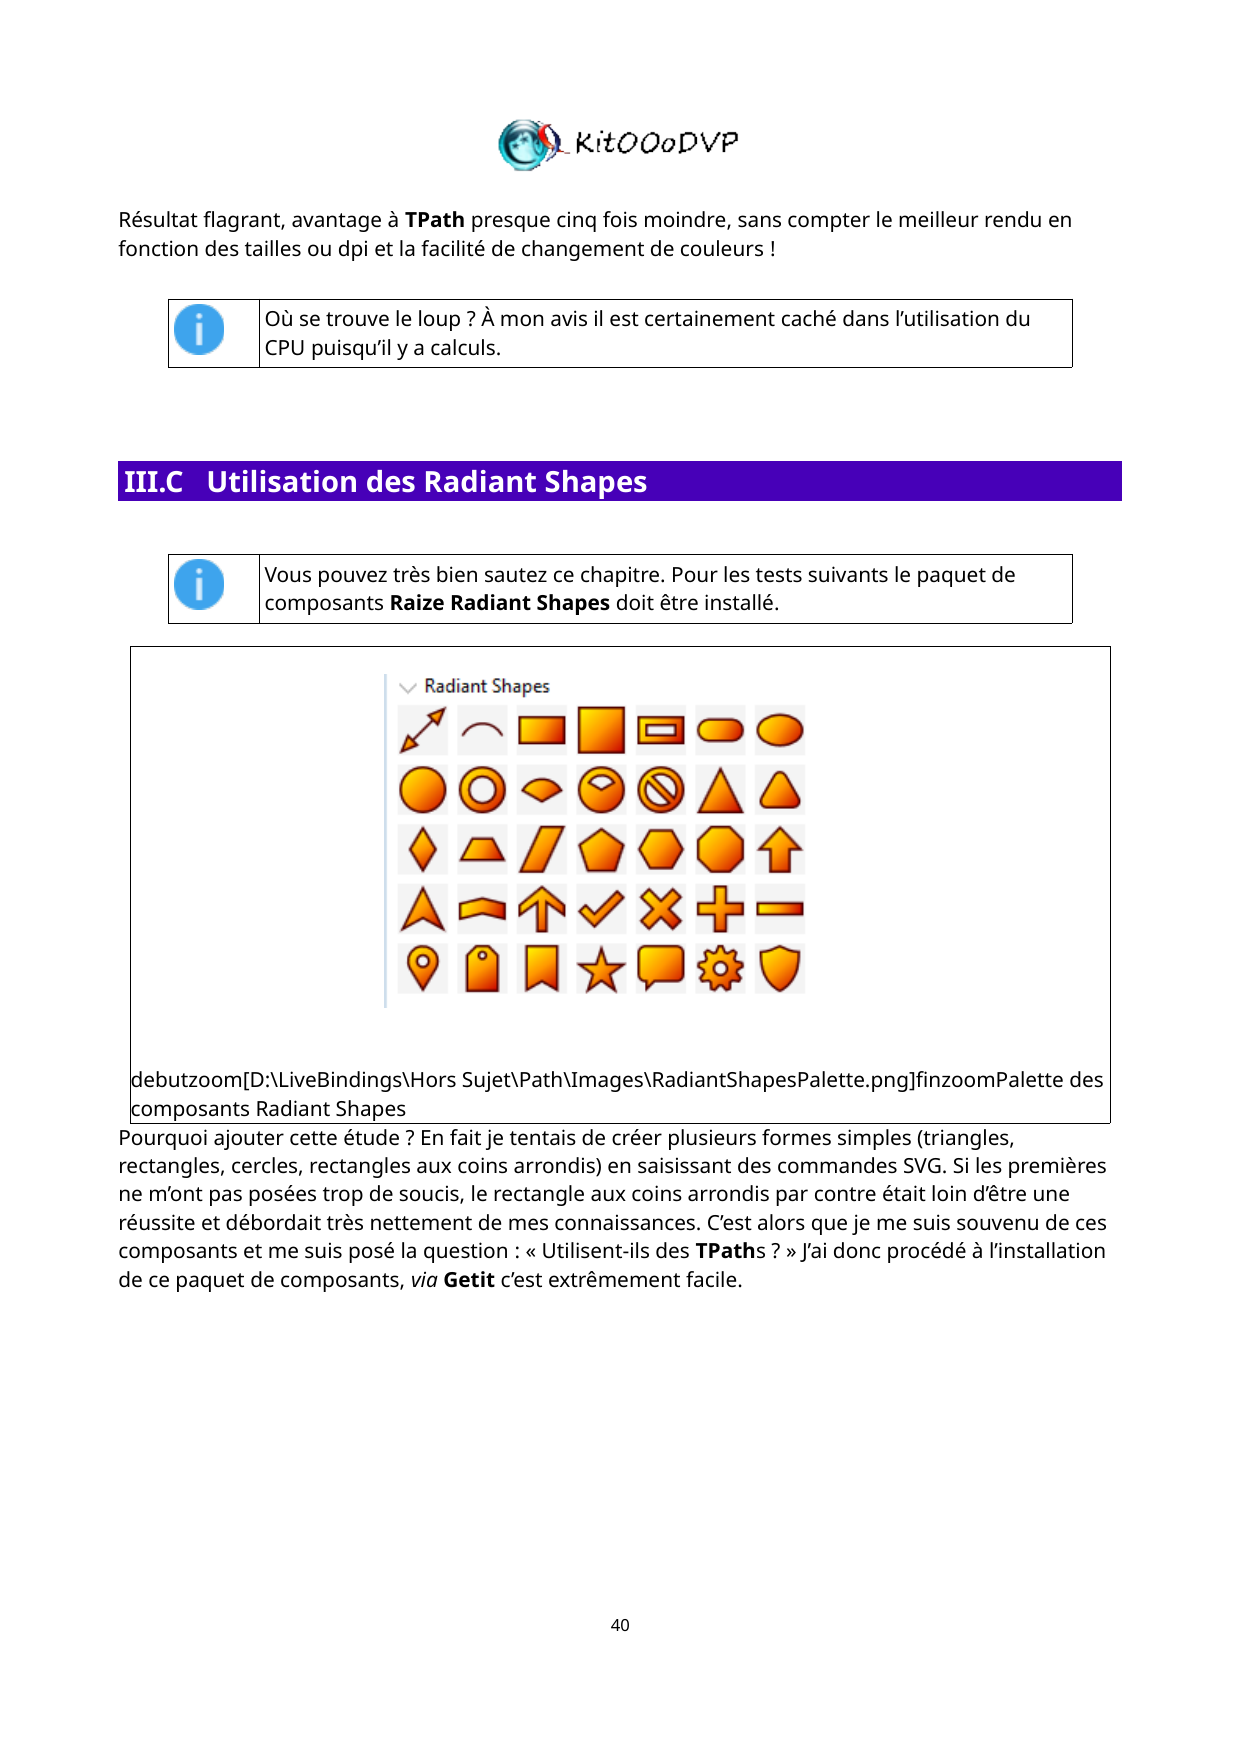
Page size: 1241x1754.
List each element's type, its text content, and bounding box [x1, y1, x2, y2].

picture [174, 304, 224, 355]
table_header Où se trouve le loup ? À mon avis il est certainement caché dans l’utilisation du CPU puisqu’il y a calculs. [260, 300, 1072, 367]
picture [384, 674, 857, 1008]
text Pourquoi ajouter cette étude ? En fait je tentais de créer plusieurs formes simples (triangles, rectangles, cercles, rectangles aux coins arrondis) en saisissant des commandes SVG. Si les premières ne m’ont pas posées trop de soucis, le rectangle aux coins arrondis par contre était loin d’être une réussite et débordait très nettement de mes connaissances. C’est alors que je me suis souvenu de ces composants et me suis posé la question : « Utilisent-ils des TPaths ? » J’ai donc procédé à l’installation de ce paquet de composants, via Getit c’est extrêmement facile. [118, 646, 1122, 1293]
picture [497, 118, 743, 173]
table_header [169, 300, 259, 367]
table_header [169, 555, 259, 622]
picture [174, 559, 224, 610]
text Résultat flagrant, avantage à TPath presque cinq fois moindre, sans compter le meilleur rendu en fonction des tailles ou dpi et la facilité de changement de couleurs ! [118, 206, 1122, 262]
text debutzoom[D:\LiveBindings\Hors Sujet\Path\Images\RadiantShapesPalette.png]finzoomPalette des composants Radiant Shapes [131, 1066, 1110, 1122]
table_header Vous pouvez très bien sautez ce chapitre. Pour les tests suivants le paquet de composants Raize Radiant Shapes doit être installé. [260, 555, 1072, 622]
subtitle Utilisation des Radiant Shapes [118, 461, 1122, 501]
